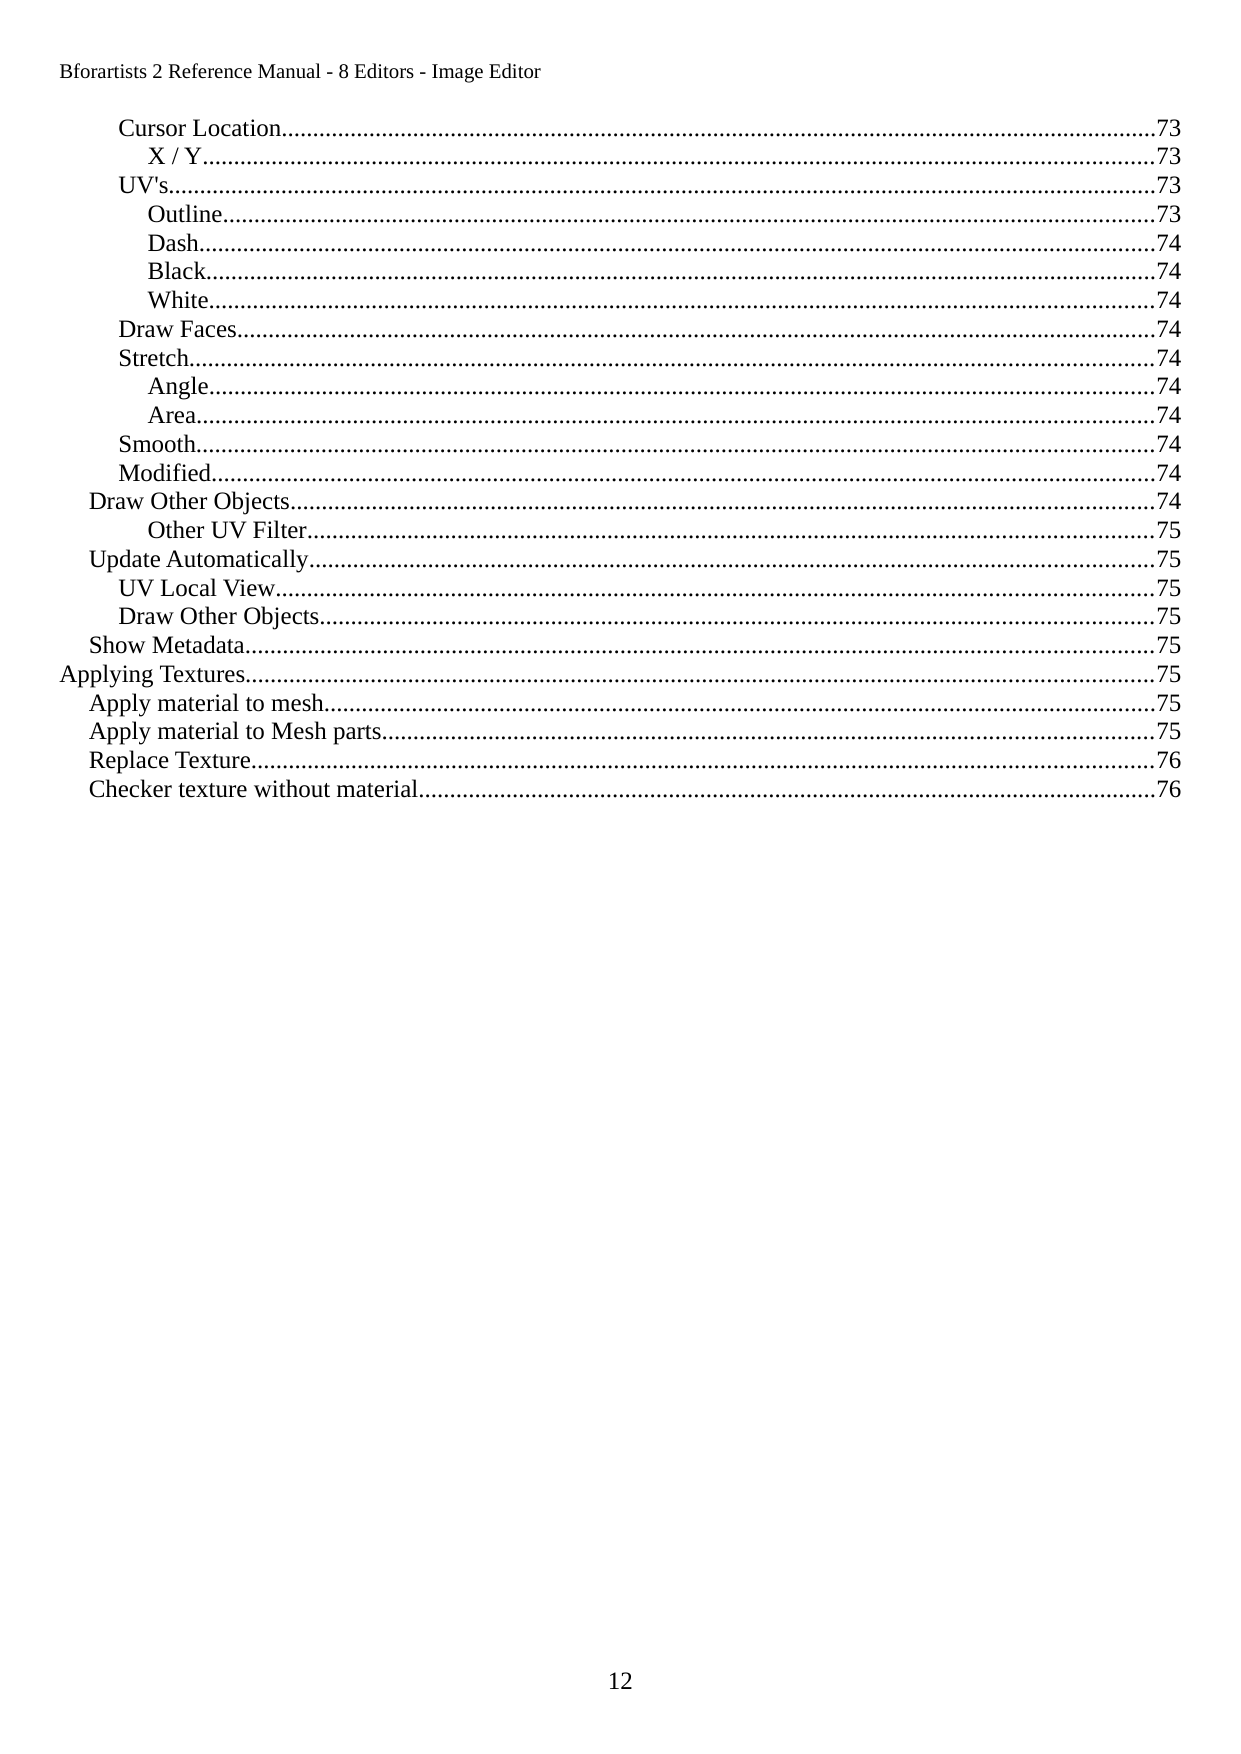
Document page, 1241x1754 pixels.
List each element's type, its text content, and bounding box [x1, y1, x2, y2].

text Other UV Filter 75 [147, 515, 1181, 544]
text Cursor Location 73 [118, 113, 1181, 141]
text Draw Faces 74 [118, 314, 1181, 343]
text Outline 73 [147, 199, 1181, 228]
text Apply material to Mesh parts 75 [88, 716, 1181, 745]
text Draw Other Objects 75 [118, 601, 1181, 630]
text Apply material to mesh 75 [88, 688, 1181, 716]
text Replace Texture 76 [88, 745, 1181, 774]
text Show Metadata 75 [88, 630, 1181, 659]
text X / Y 73 [147, 141, 1181, 170]
text Applying Textures 75 [59, 659, 1181, 688]
text Black 74 [147, 256, 1181, 285]
text UV Local View 75 [118, 573, 1181, 601]
text Area 74 [147, 400, 1181, 429]
text Angle 74 [147, 371, 1181, 400]
text Checker texture without material 76 [88, 774, 1181, 803]
text Draw Other Objects 74 [88, 486, 1181, 515]
text Modified 74 [118, 458, 1181, 486]
text White 74 [147, 285, 1181, 314]
text Dash 74 [147, 228, 1181, 256]
text UV's 73 [118, 170, 1181, 199]
text Stretch 74 [118, 343, 1181, 371]
text Update Automatically 75 [88, 544, 1181, 573]
text Smooth 74 [118, 429, 1181, 458]
